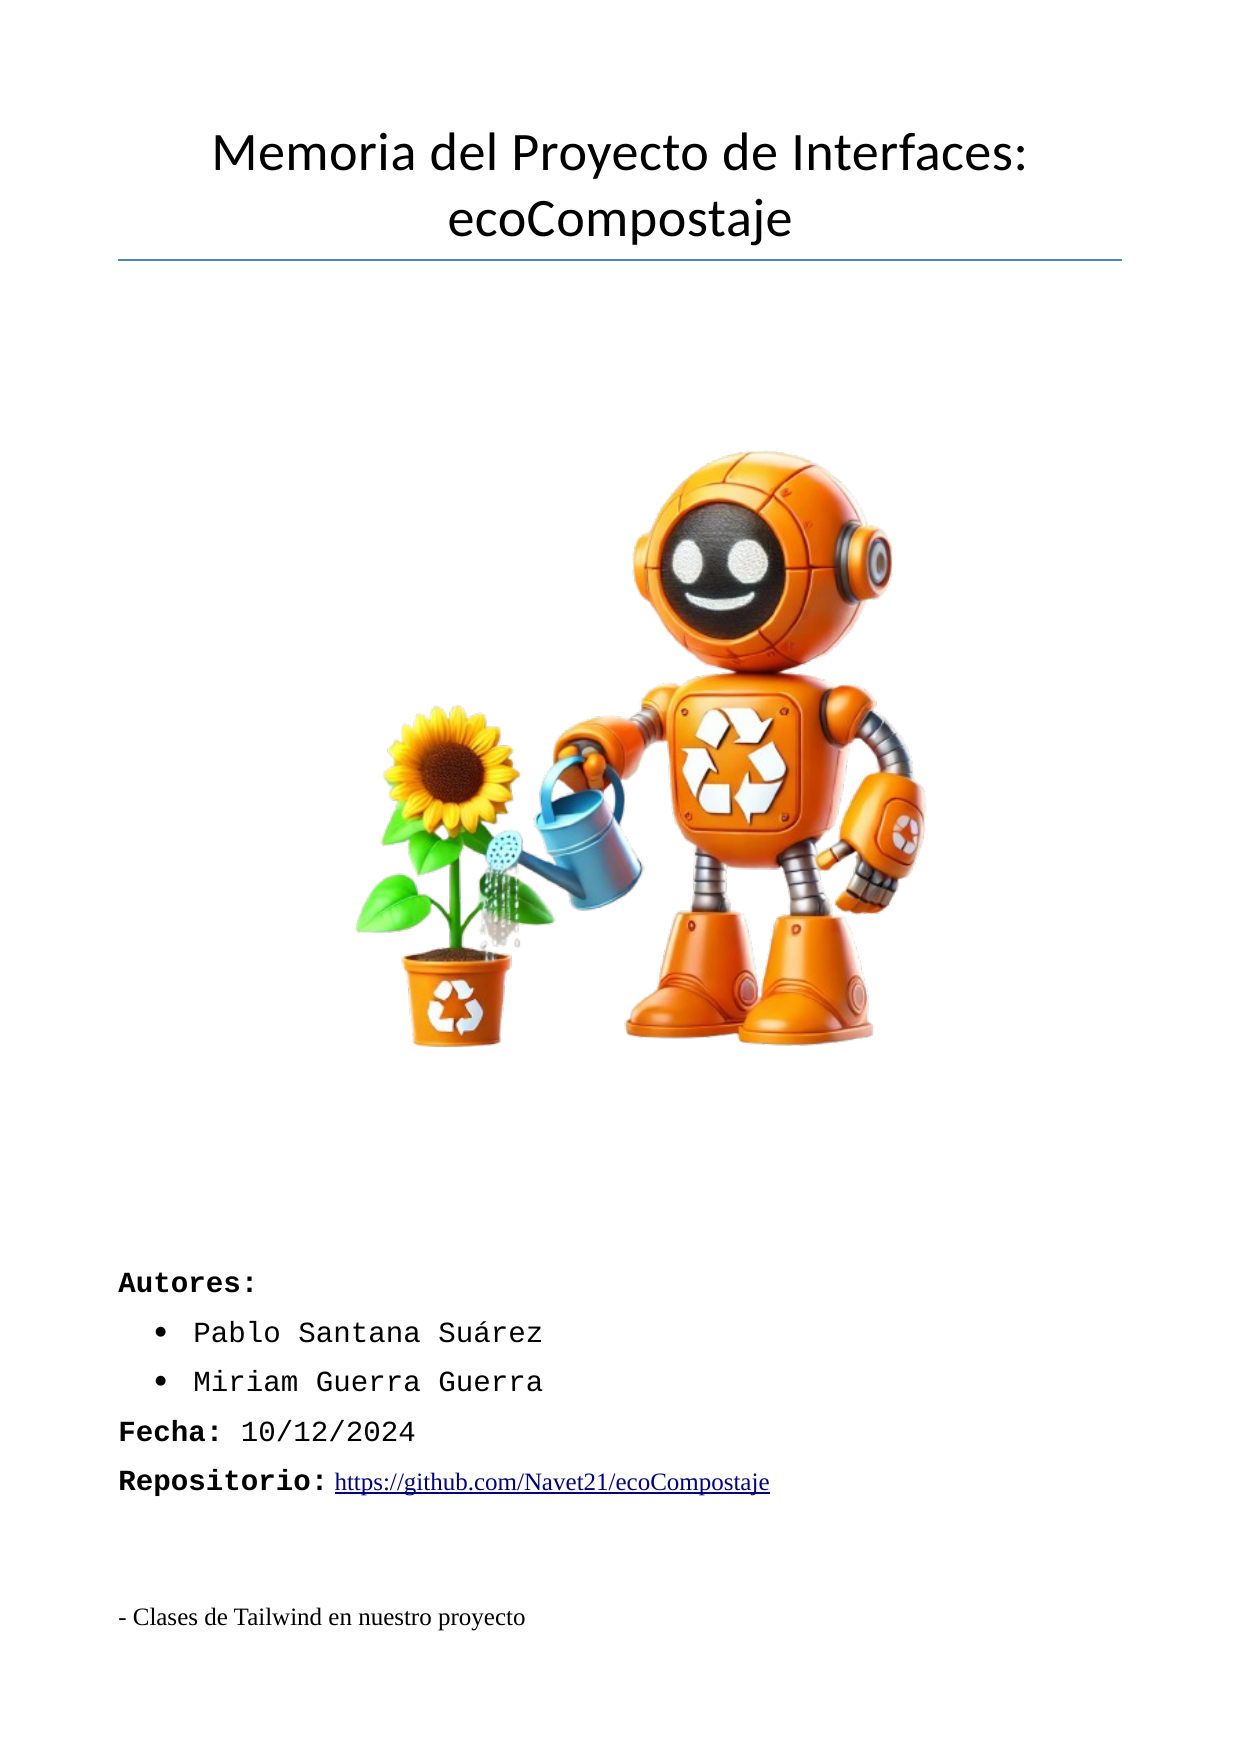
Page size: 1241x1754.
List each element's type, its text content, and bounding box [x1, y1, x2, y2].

list Pablo Santana Suárez [156, 1318, 1122, 1351]
text Fecha: 10/12/2024 [118, 1417, 1122, 1450]
picture [301, 410, 989, 1098]
text Autores: [118, 1268, 1122, 1301]
list Miriam Guerra Guerra [156, 1367, 1122, 1400]
title Memoria del Proyecto de Interfaces: ecoCompostaje [118, 118, 1122, 259]
text - Clases de Tailwind en nuestro proyecto [118, 1602, 1122, 1631]
text Repositorio: https://github.com/Navet21/ecoCompostaje [118, 1466, 1122, 1499]
